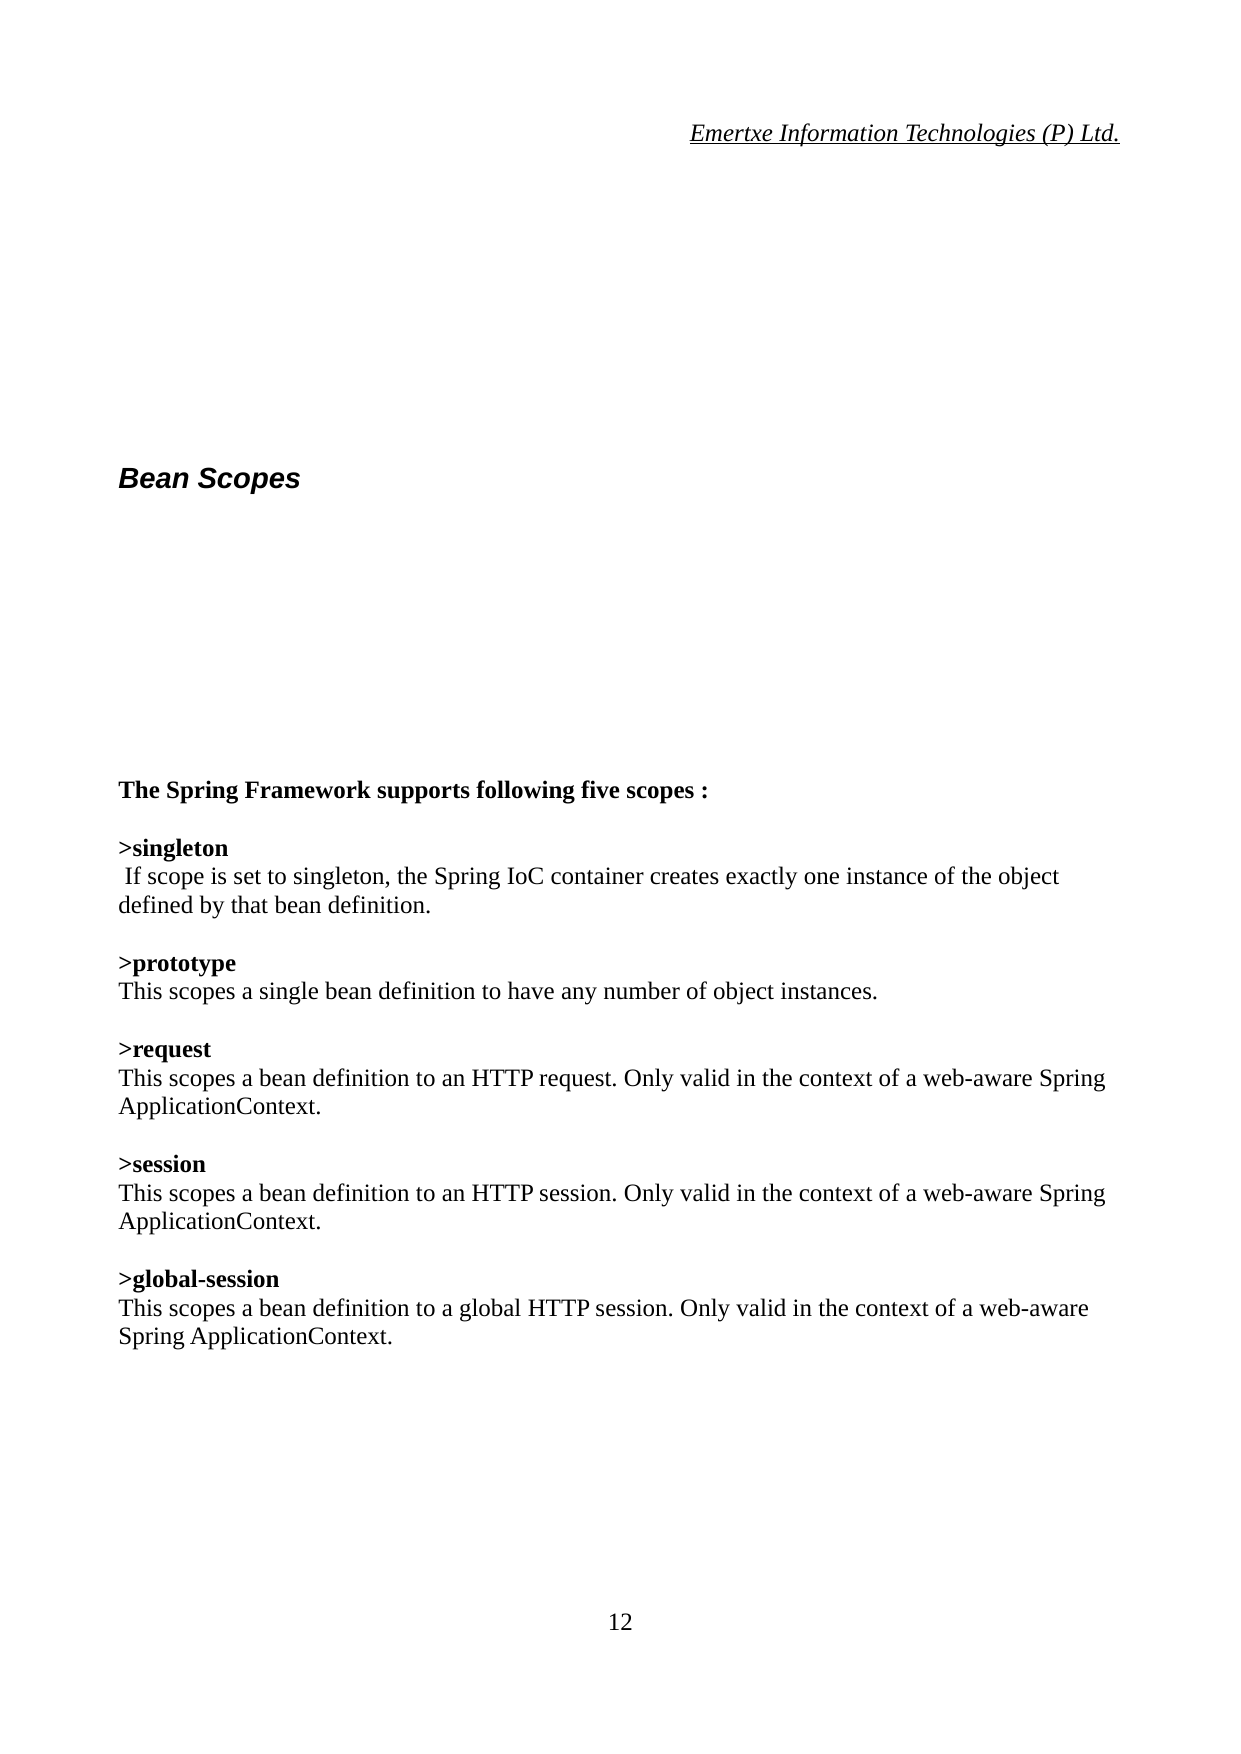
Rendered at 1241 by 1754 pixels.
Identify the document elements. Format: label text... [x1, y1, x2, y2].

subtitle Bean Scopes [118, 461, 1122, 494]
text This scopes a bean definition to an HTTP request. Only valid in the context of a web-aware Spring ApplicationContext. [118, 1063, 1122, 1120]
text >prototype [118, 948, 1122, 976]
text This scopes a single bean definition to have any number of object instances. [118, 976, 1122, 1005]
text >session [118, 1149, 1122, 1178]
text >request [118, 1034, 1122, 1063]
text If scope is set to singleton, the Spring IoC container creates exactly one instance of the object defined by that bean definition. [118, 861, 1122, 919]
text This scopes a bean definition to an HTTP session. Only valid in the context of a web-aware Spring ApplicationContext. [118, 1178, 1122, 1235]
text The Spring Framework supports following five scopes : [118, 775, 1122, 804]
text >singleton [118, 833, 1122, 861]
text >global-session [118, 1264, 1122, 1293]
text This scopes a bean definition to a global HTTP session. Only valid in the context of a web-aware Spring ApplicationContext. [118, 1293, 1122, 1350]
